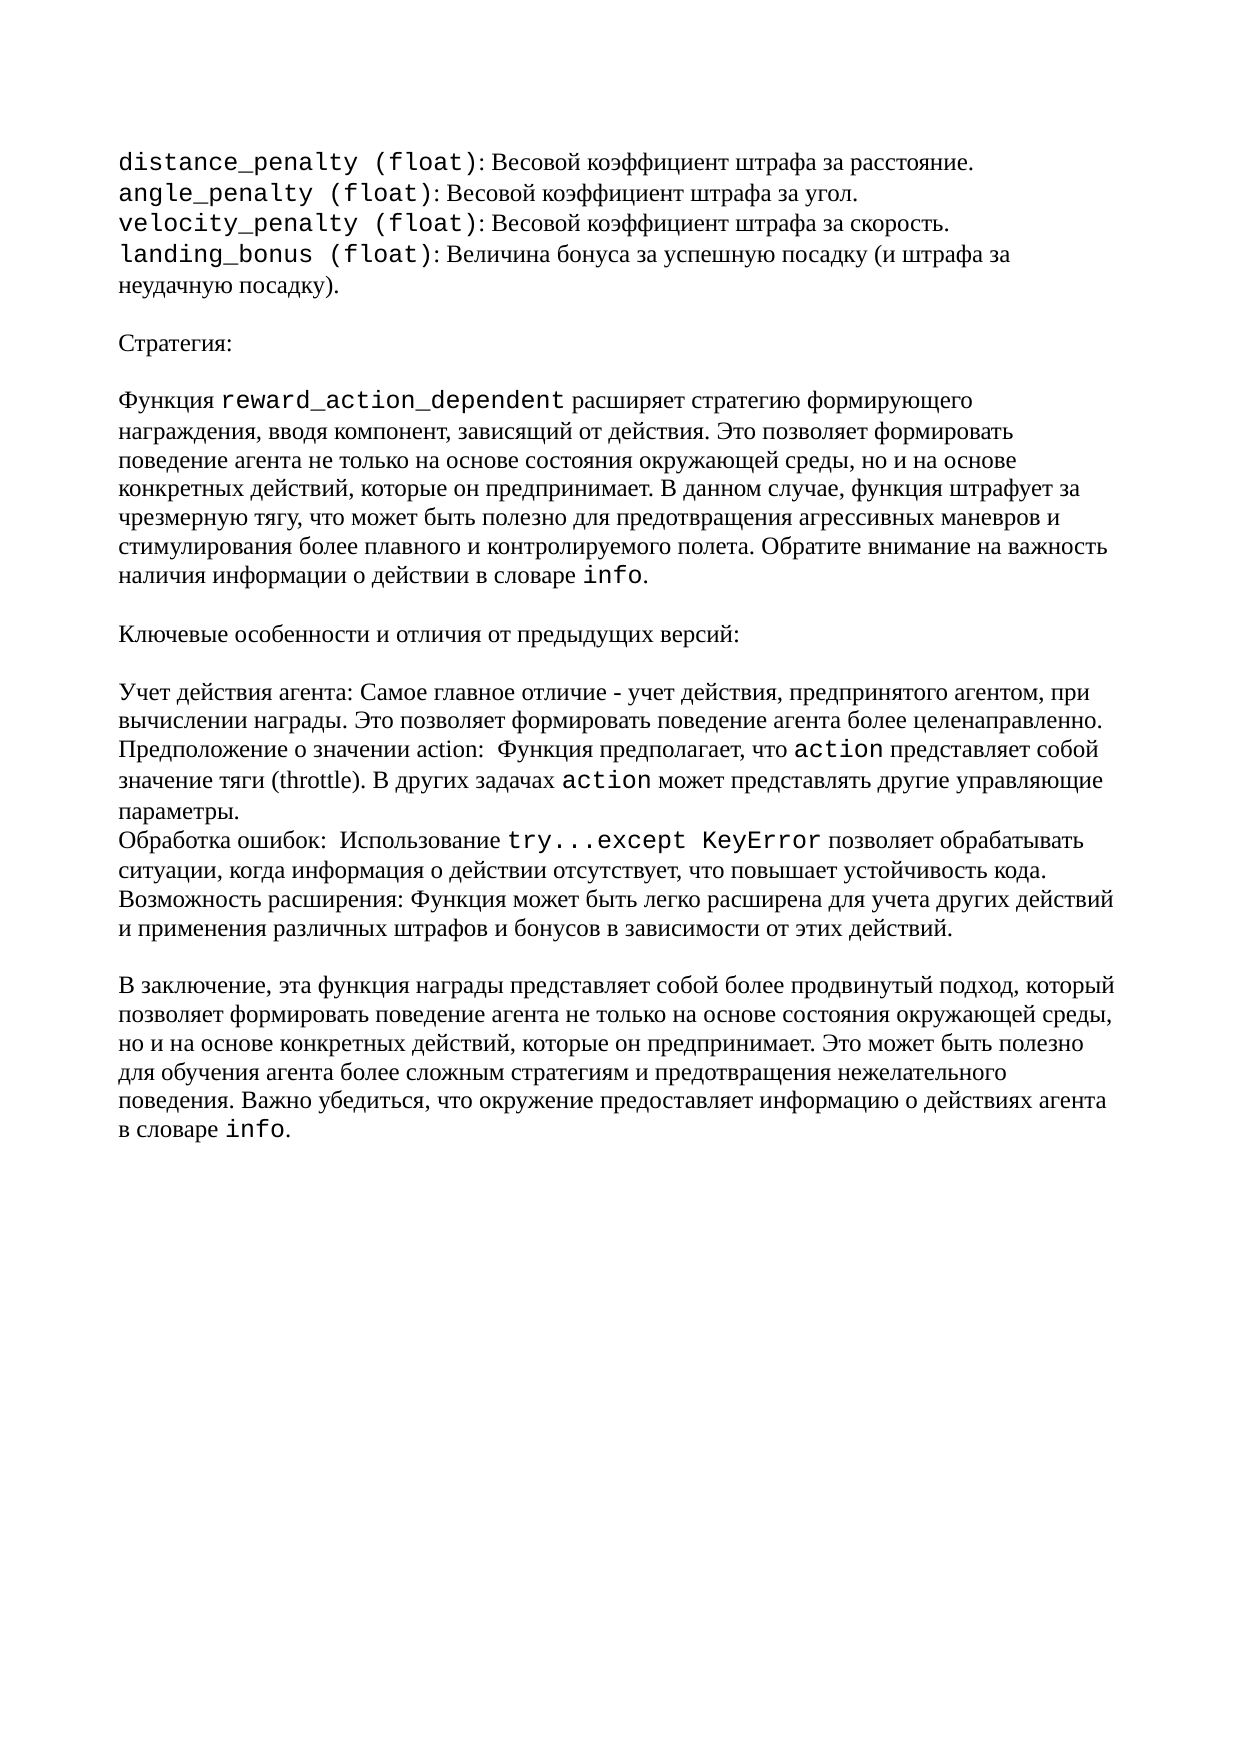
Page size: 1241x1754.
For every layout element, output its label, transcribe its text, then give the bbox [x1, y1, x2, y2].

text distance_penalty (float): Весовой коэффициент штрафа за расстояние. angle_penalty (float): Весовой коэффициент штрафа за угол. velocity_penalty (float): Весовой коэффициент штрафа за скорость. landing_bonus (float): Величина бонуса за успешную посадку (и штрафа за неудачную посадку). Стратегия: Функция reward_action_dependent расширяет стратегию формирующего награждения, вводя компонент, зависящий от действия. Это позволяет формировать поведение агента не только на основе состояния окружающей среды, но и на основе конкретных действий, которые он предпринимает. В данном случае, функция штрафует за чрезмерную тягу, что может быть полезно для предотвращения агрессивных маневров и стимулирования более плавного и контролируемого полета. Обратите внимание на важность наличия информации о действии в словаре info. Ключевые особенности и отличия от предыдущих версий: Учет действия агента: Самое главное отличие - учет действия, предпринятого агентом, при вычислении награды. Это позволяет формировать поведение агента более целенаправленно. Предположение о значении action: Функция предполагает, что action представляет собой значение тяги (throttle). В других задачах action может представлять другие управляющие параметры. Обработка ошибок: Использование try...except KeyError позволяет обрабатывать ситуации, когда информация о действии отсутствует, что повышает устойчивость кода. Возможность расширения: Функция может быть легко расширена для учета других действий и применения различных штрафов и бонусов в зависимости от этих действий. В заключение, эта функция награды представляет собой более продвинутый подход, который позволяет формировать поведение агента не только на основе состояния окружающей среды, но и на основе конкретных действий, которые он предпринимает. Это может быть полезно для обучения агента более сложным стратегиям и предотвращения нежелательного поведения. Важно убедиться, что окружение предоставляет информацию о действиях агента в словаре info. [118, 118, 1122, 1174]
